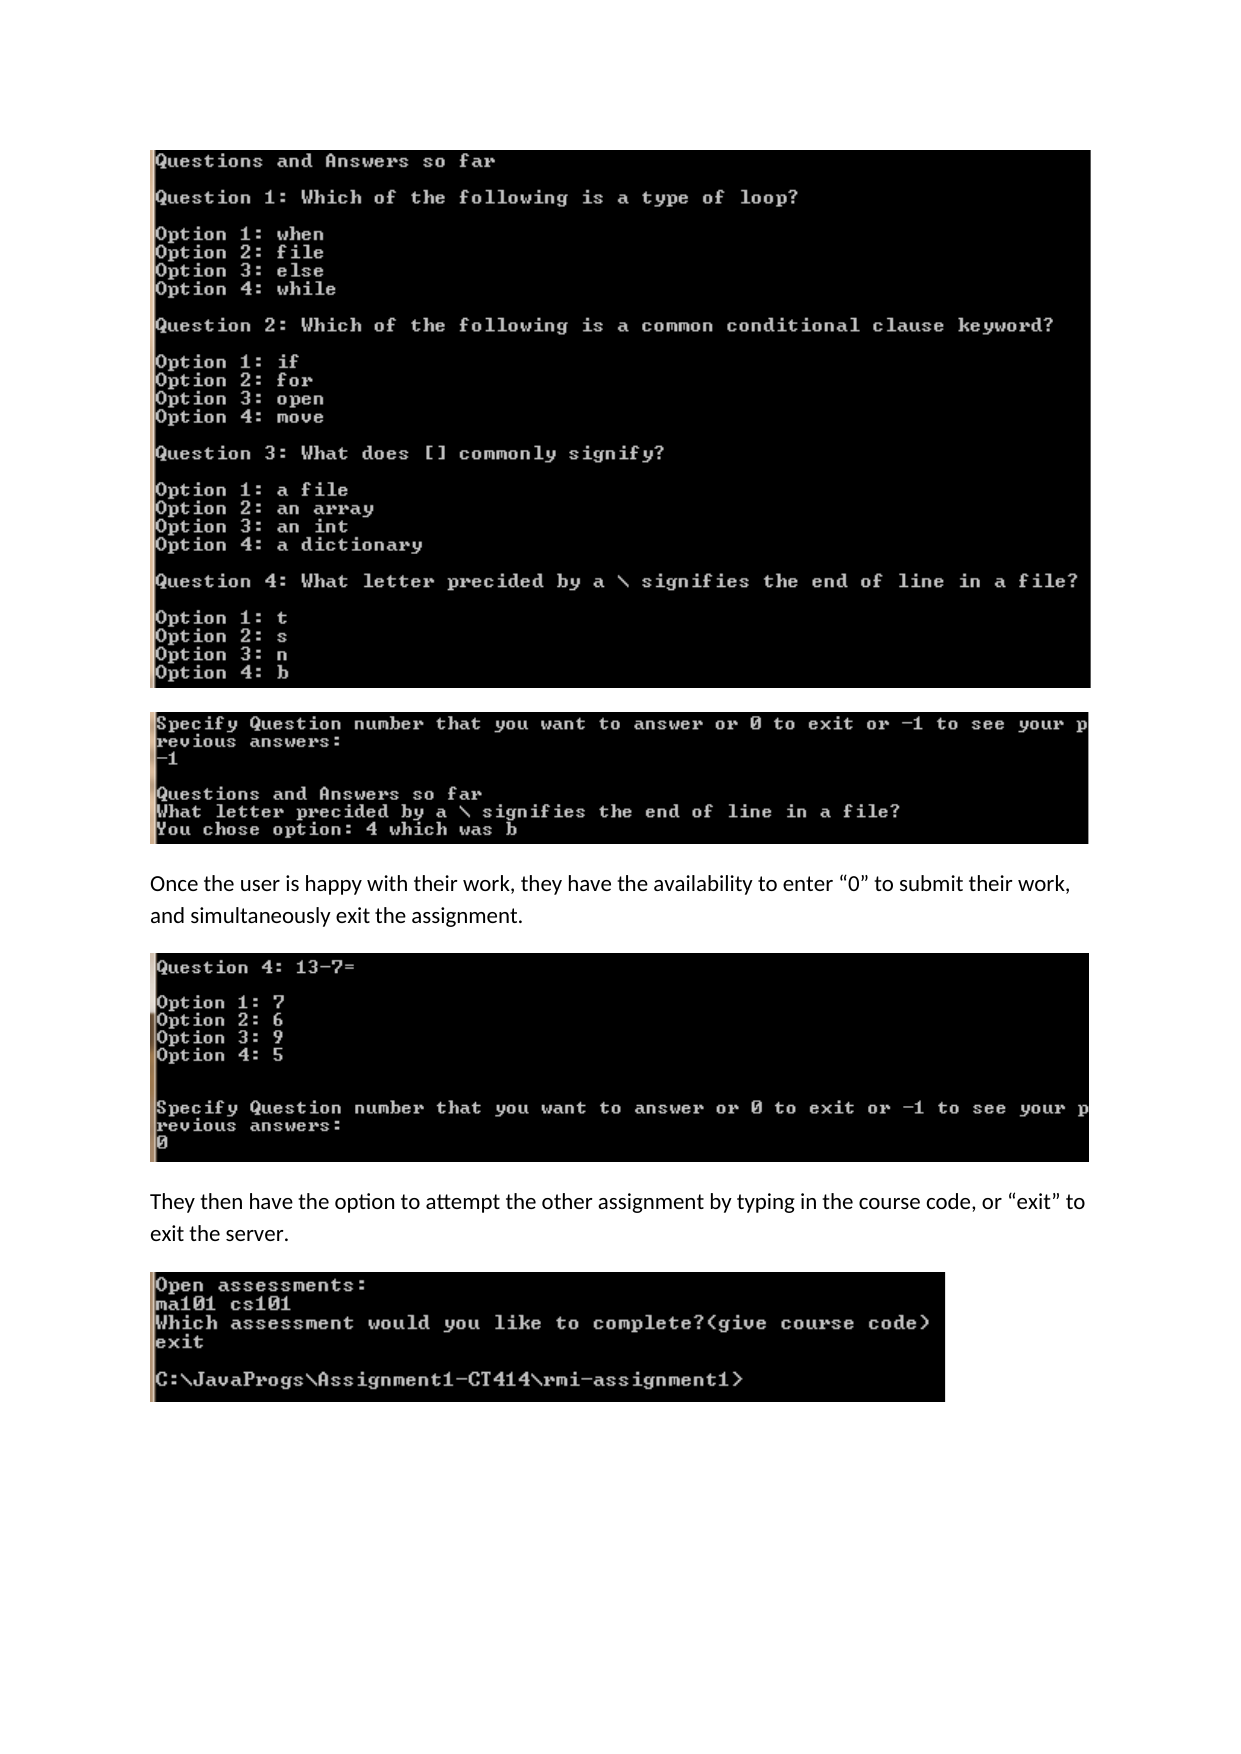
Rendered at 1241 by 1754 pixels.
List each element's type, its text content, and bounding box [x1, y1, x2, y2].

text Once the user is happy with their work, they have the availability to enter “0” to submit their work, and simultaneously exit the assignment. [150, 869, 1090, 929]
text They then have the option to attempt the other assignment by typing in the course code, or “exit” to exit the server. [150, 1187, 1090, 1247]
